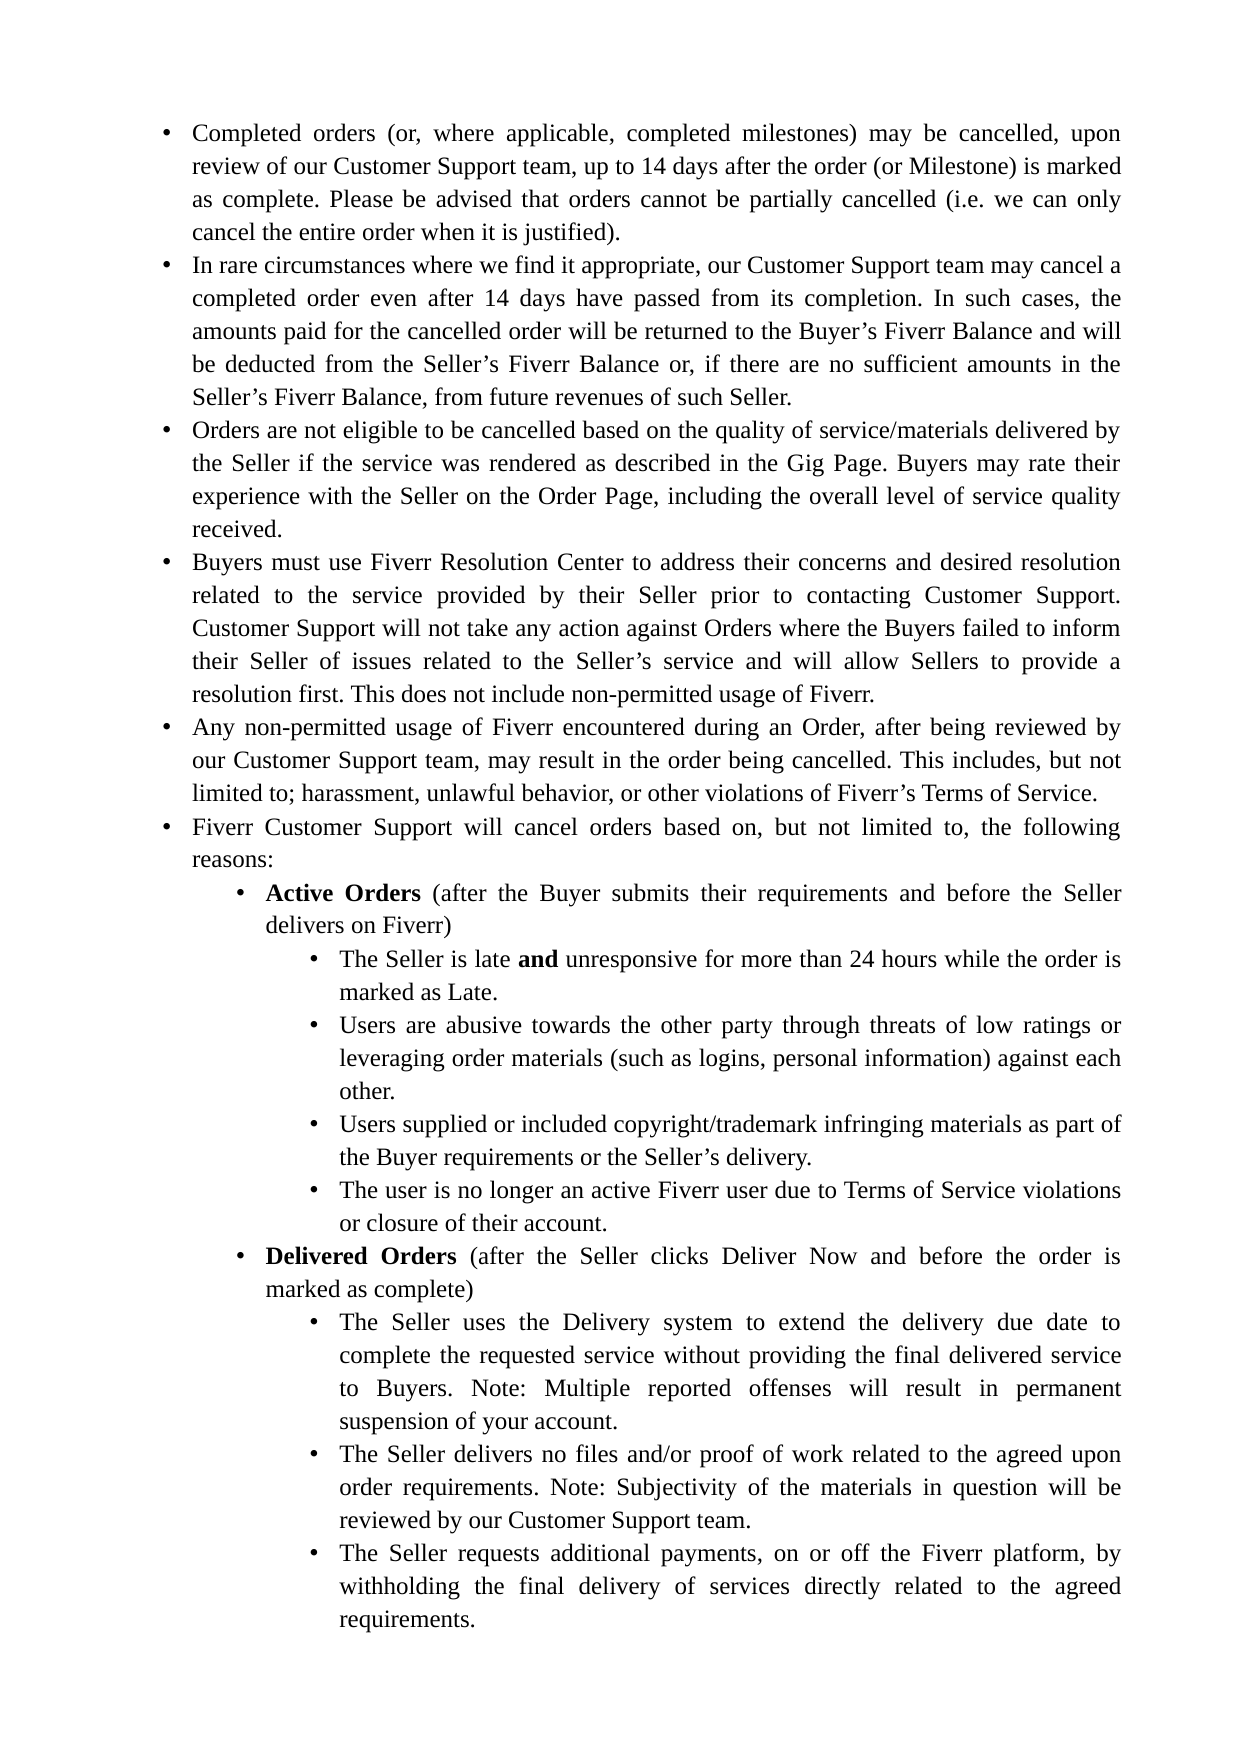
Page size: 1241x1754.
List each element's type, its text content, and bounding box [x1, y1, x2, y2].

list Users supplied or included copyright/trademark infringing materials as part of the Buyer requirements or the Seller’s delivery. [309, 1109, 1122, 1171]
list In rare circumstances where we find it appropriate, our Customer Support team may cancel a completed order even after 14 days have passed from its completion. In such cases, the amounts paid for the cancelled order will be returned to the Buyer’s Fiverr Balance and will be deducted from the Seller’s Fiverr Balance or, if there are no sufficient amounts in the Seller’s Fiverr Balance, from future revenues of such Seller. [162, 250, 1122, 411]
list Orders are not eligible to be cancelled based on the quality of service/materials delivered by the Seller if the service was rendered as described in the Gig Page. Buyers may rate their experience with the Seller on the Order Page, including the overall level of service quality received. [162, 415, 1122, 543]
list The Seller requests additional payments, on or off the Fiverr platform, by withholding the final delivery of services directly related to the agreed requirements. [309, 1538, 1122, 1633]
list The user is no longer an active Fiverr user due to Terms of Service violations or closure of their account. [309, 1175, 1122, 1237]
list Any non-permitted usage of Fiverr encountered during an Order, after being reviewed by our Customer Support team, may result in the order being cancelled. This includes, but not limited to; harassment, unlawful behavior, or other violations of Fiverr’s Terms of Service. [162, 712, 1122, 807]
list The Seller delivers no files and/or proof of work related to the agreed upon order requirements. Note: Subjectivity of the materials in question will be reviewed by our Customer Support team. [309, 1439, 1122, 1534]
list Buyers must use Fiverr Resolution Center to address their concerns and desired resolution related to the service provided by their Seller prior to contacting Customer Support. Customer Support will not take any action against Orders where the Buyers failed to inform their Seller of issues related to the Seller’s service and will allow Sellers to provide a resolution first. This does not include non-permitted usage of Fiverr. [162, 547, 1122, 708]
list Completed orders (or, where applicable, completed milestones) may be cancelled, upon review of our Customer Support team, up to 14 days after the order (or Milestone) is marked as complete. Please be advised that orders cannot be partially cancelled (i.e. we can only cancel the entire order when it is justified). [162, 118, 1122, 246]
list Fiverr Customer Support will cancel orders based on, but not limited to, the following reasons: [162, 812, 1122, 873]
list Delivered Orders (after the Seller clicks Deliver Now and before the order is marked as complete) [236, 1241, 1122, 1303]
list The Seller is late and unresponsive for more than 24 hours while the order is marked as Late. [309, 944, 1122, 1005]
list Active Orders (after the Buyer submits their requirements and before the Seller delivers on Fiverr) [236, 878, 1122, 939]
list Users are abusive towards the other party through threats of low ratings or leveraging order materials (such as logins, personal information) against each other. [309, 1010, 1122, 1104]
list The Seller uses the Delivery system to extend the delivery due date to complete the requested service without providing the final delivered service to Buyers. Note: Multiple reported offenses will result in permanent suspension of your account. [309, 1307, 1122, 1435]
